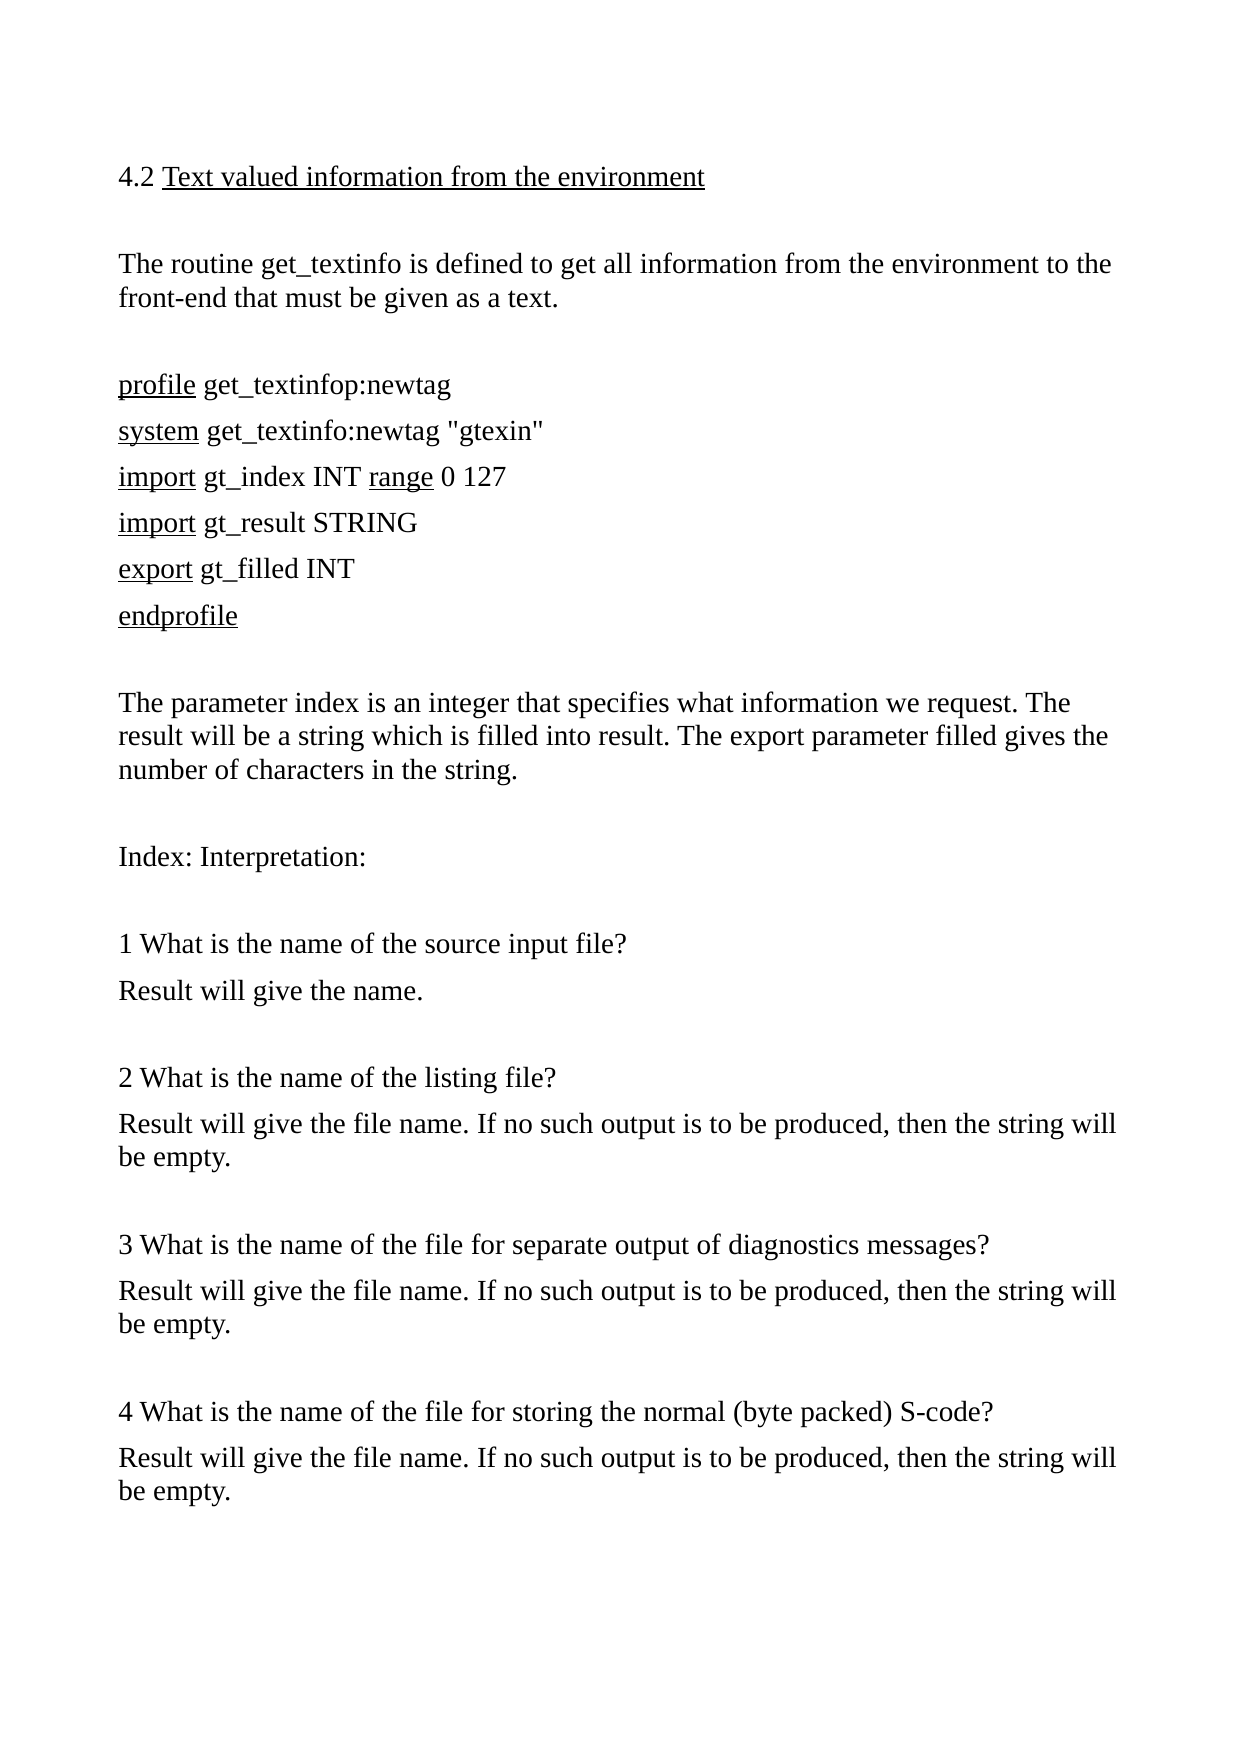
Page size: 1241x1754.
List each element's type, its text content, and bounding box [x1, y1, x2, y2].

text Result will give the file name. If no such output is to be produced, then the string will be empty. [118, 1440, 1122, 1507]
text 2 What is the name of the listing file? [118, 1060, 1122, 1093]
text 3 What is the name of the file for separate output of diagnostics messages? [118, 1227, 1122, 1260]
text 4 What is the name of the file for storing the normal (byte packed) S-code? [118, 1394, 1122, 1427]
text Result will give the file name. If no such output is to be produced, then the string will be empty. [118, 1106, 1122, 1173]
text Index: Interpretation: [118, 839, 1122, 873]
text 4.2 Text valued information from the environment [118, 159, 1122, 193]
text import gt_index INT range 0 127 [118, 459, 1122, 493]
text Result will give the file name. If no such output is to be produced, then the string will be empty. [118, 1273, 1122, 1340]
text 1 What is the name of the source input file? [118, 927, 1122, 960]
text The routine get_textinfo is defined to get all information from the environment to the front-end that must be given as a text. [118, 247, 1122, 314]
text import gt_result STRING [118, 506, 1122, 539]
text endprofile [118, 598, 1122, 631]
text system get_textinfo:newtag "gtexin" [118, 413, 1122, 447]
text The parameter index is an integer that specifies what information we request. The result will be a string which is filled into result. The export parameter filled gives the number of characters in the string. [118, 685, 1122, 786]
text Result will give the name. [118, 973, 1122, 1006]
text profile get_textinfop:newtag [118, 367, 1122, 401]
text export gt_filled INT [118, 552, 1122, 585]
